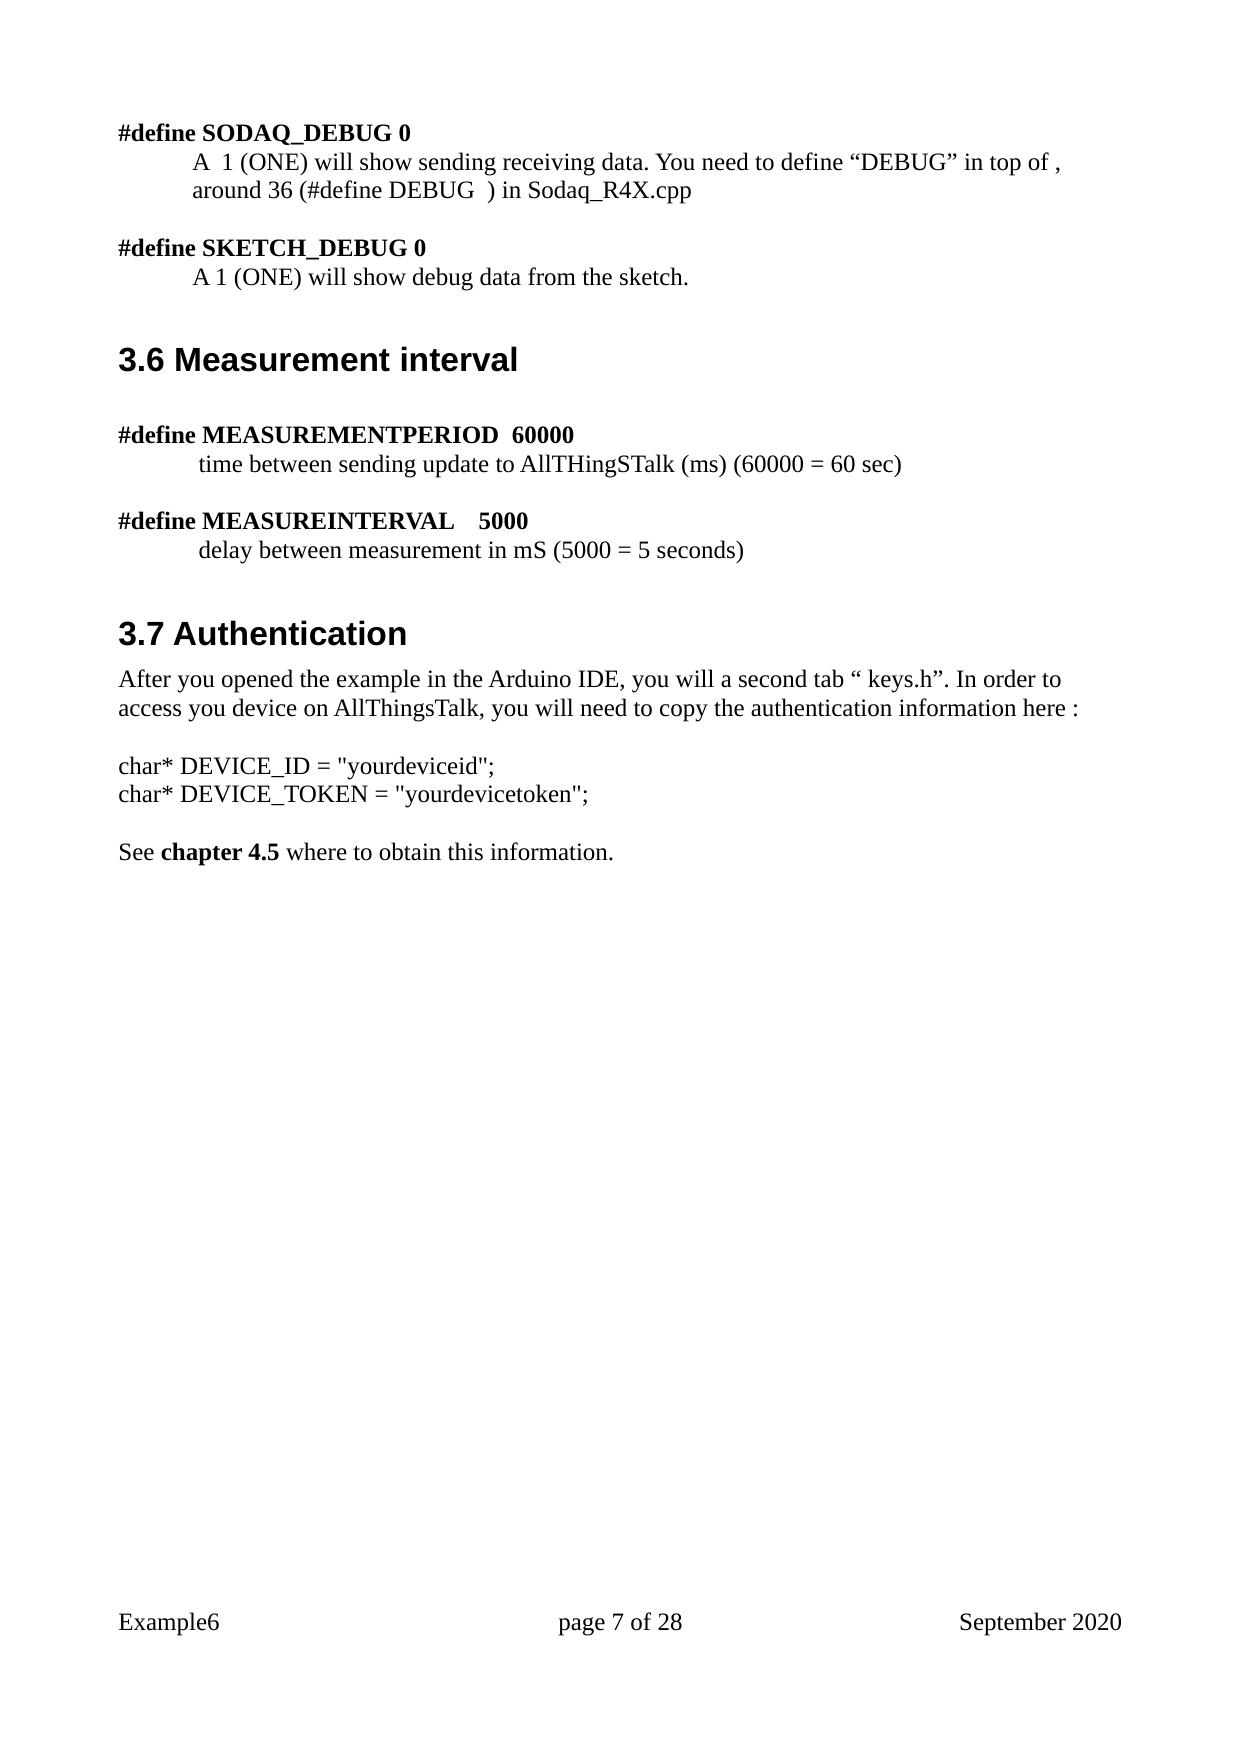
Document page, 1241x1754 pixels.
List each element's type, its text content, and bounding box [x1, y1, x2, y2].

text #define SKETCH_DEBUG 0 [118, 233, 1122, 262]
text After you opened the example in the Arduino IDE, you will a second tab “ keys.h”. In order to [118, 664, 1122, 693]
text char* DEVICE_TOKEN = "yourdevicetoken"; [118, 779, 1122, 808]
text #define MEASUREINTERVAL 5000 [118, 506, 1122, 535]
text A 1 (ONE) will show sending receiving data. You need to define “DEBUG” in top of , around 36 (#define DEBUG ) in Sodaq_R4X.cpp [192, 147, 1122, 204]
text delay between measurement in mS (5000 = 5 seconds) [118, 535, 1122, 564]
text #define SODAQ_DEBUG 0 [118, 118, 1122, 147]
subtitle 3.7 Authentication [118, 613, 1122, 652]
text See chapter 4.5 where to obtain this information. [118, 837, 1122, 866]
text #define MEASUREMENTPERIOD 60000 [118, 420, 1122, 449]
text access you device on AllThingsTalk, you will need to copy the authentication information here : [118, 693, 1122, 722]
subtitle 3.6 Measurement interval [118, 340, 1122, 379]
text time between sending update to AllTHingSTalk (ms) (60000 = 60 sec) [118, 449, 1122, 478]
text char* DEVICE_ID = "yourdeviceid"; [118, 751, 1122, 779]
text A 1 (ONE) will show debug data from the sketch. [192, 262, 1122, 291]
